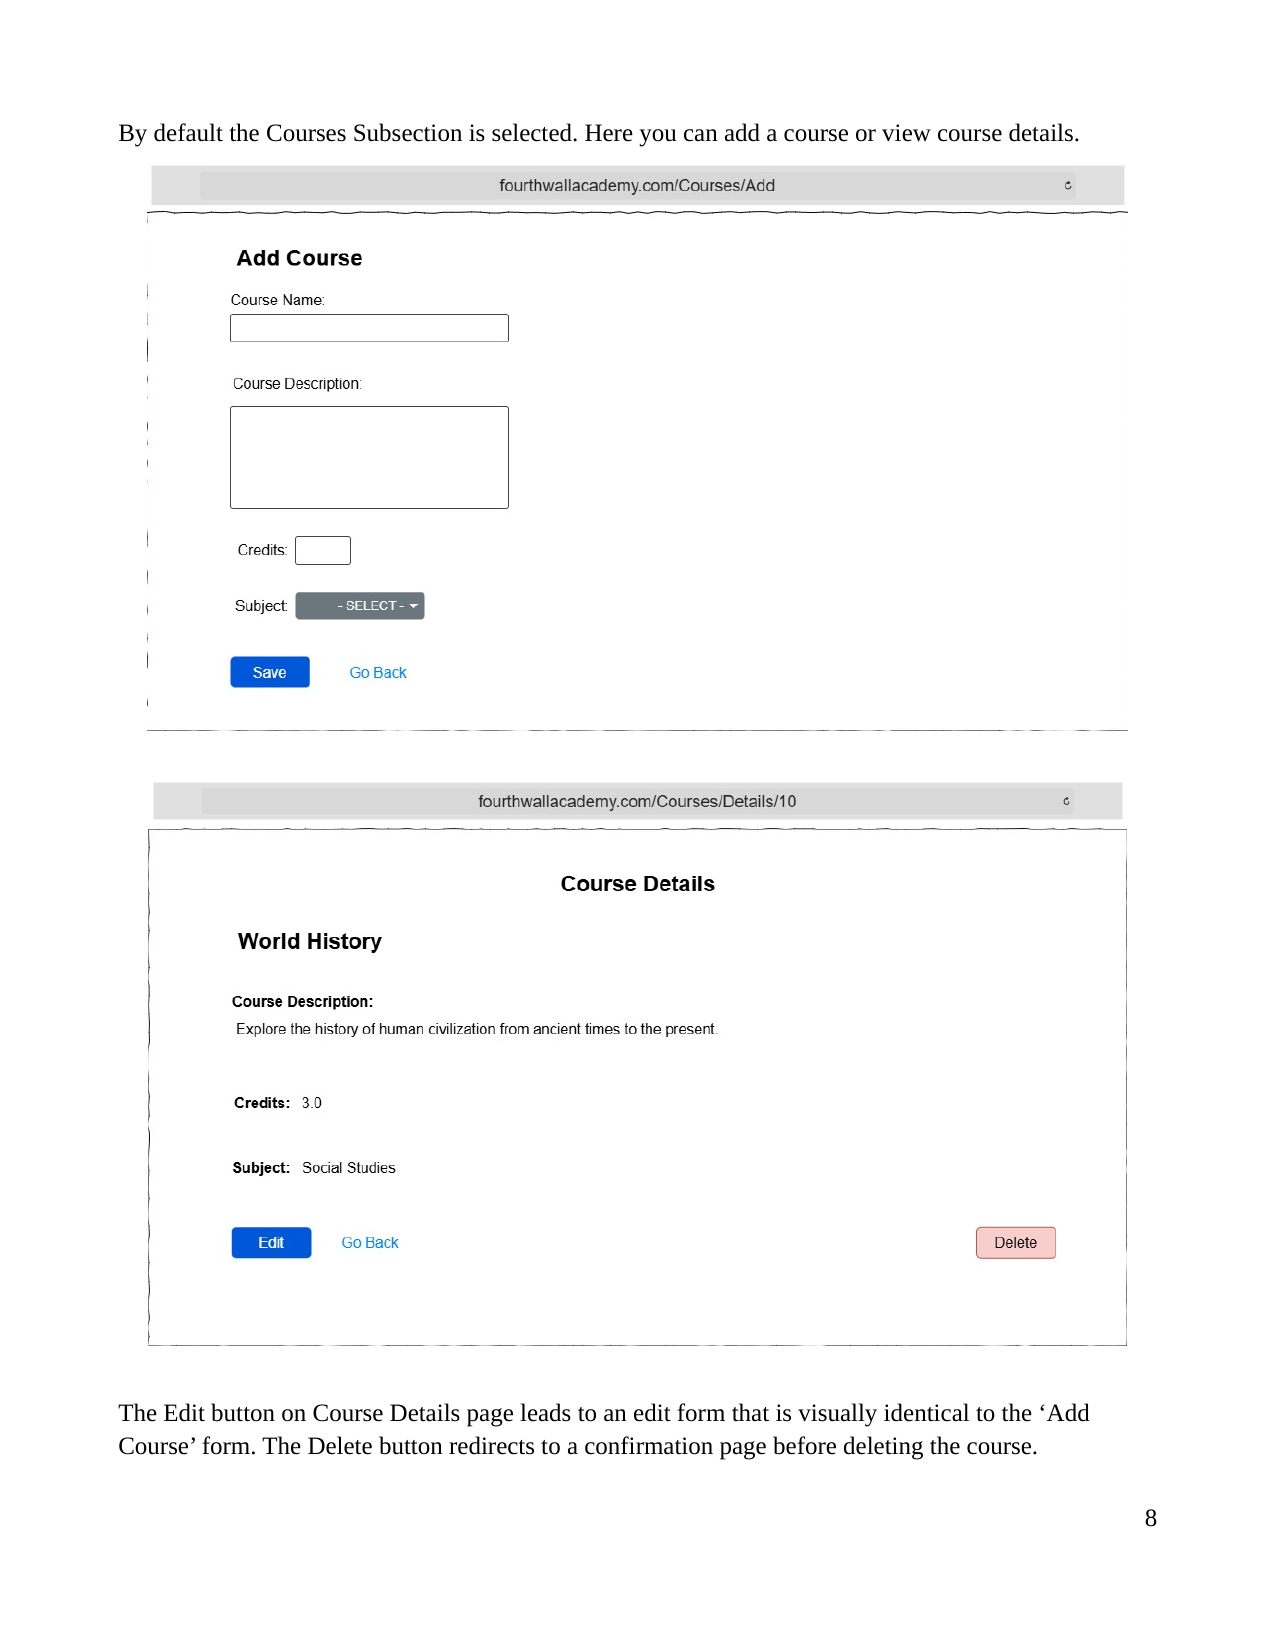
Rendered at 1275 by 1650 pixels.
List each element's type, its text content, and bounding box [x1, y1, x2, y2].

text The Edit button on Course Details page leads to an edit form that is visually identical to the ‘Add Course’ form. The Delete button redirects to a confirmation page before deleting the course. [118, 1398, 1157, 1460]
picture [148, 782, 1127, 1346]
picture [147, 165, 1128, 731]
text By default the Courses Subsection is selected. Here you can add a course or view course details. [118, 118, 1157, 147]
